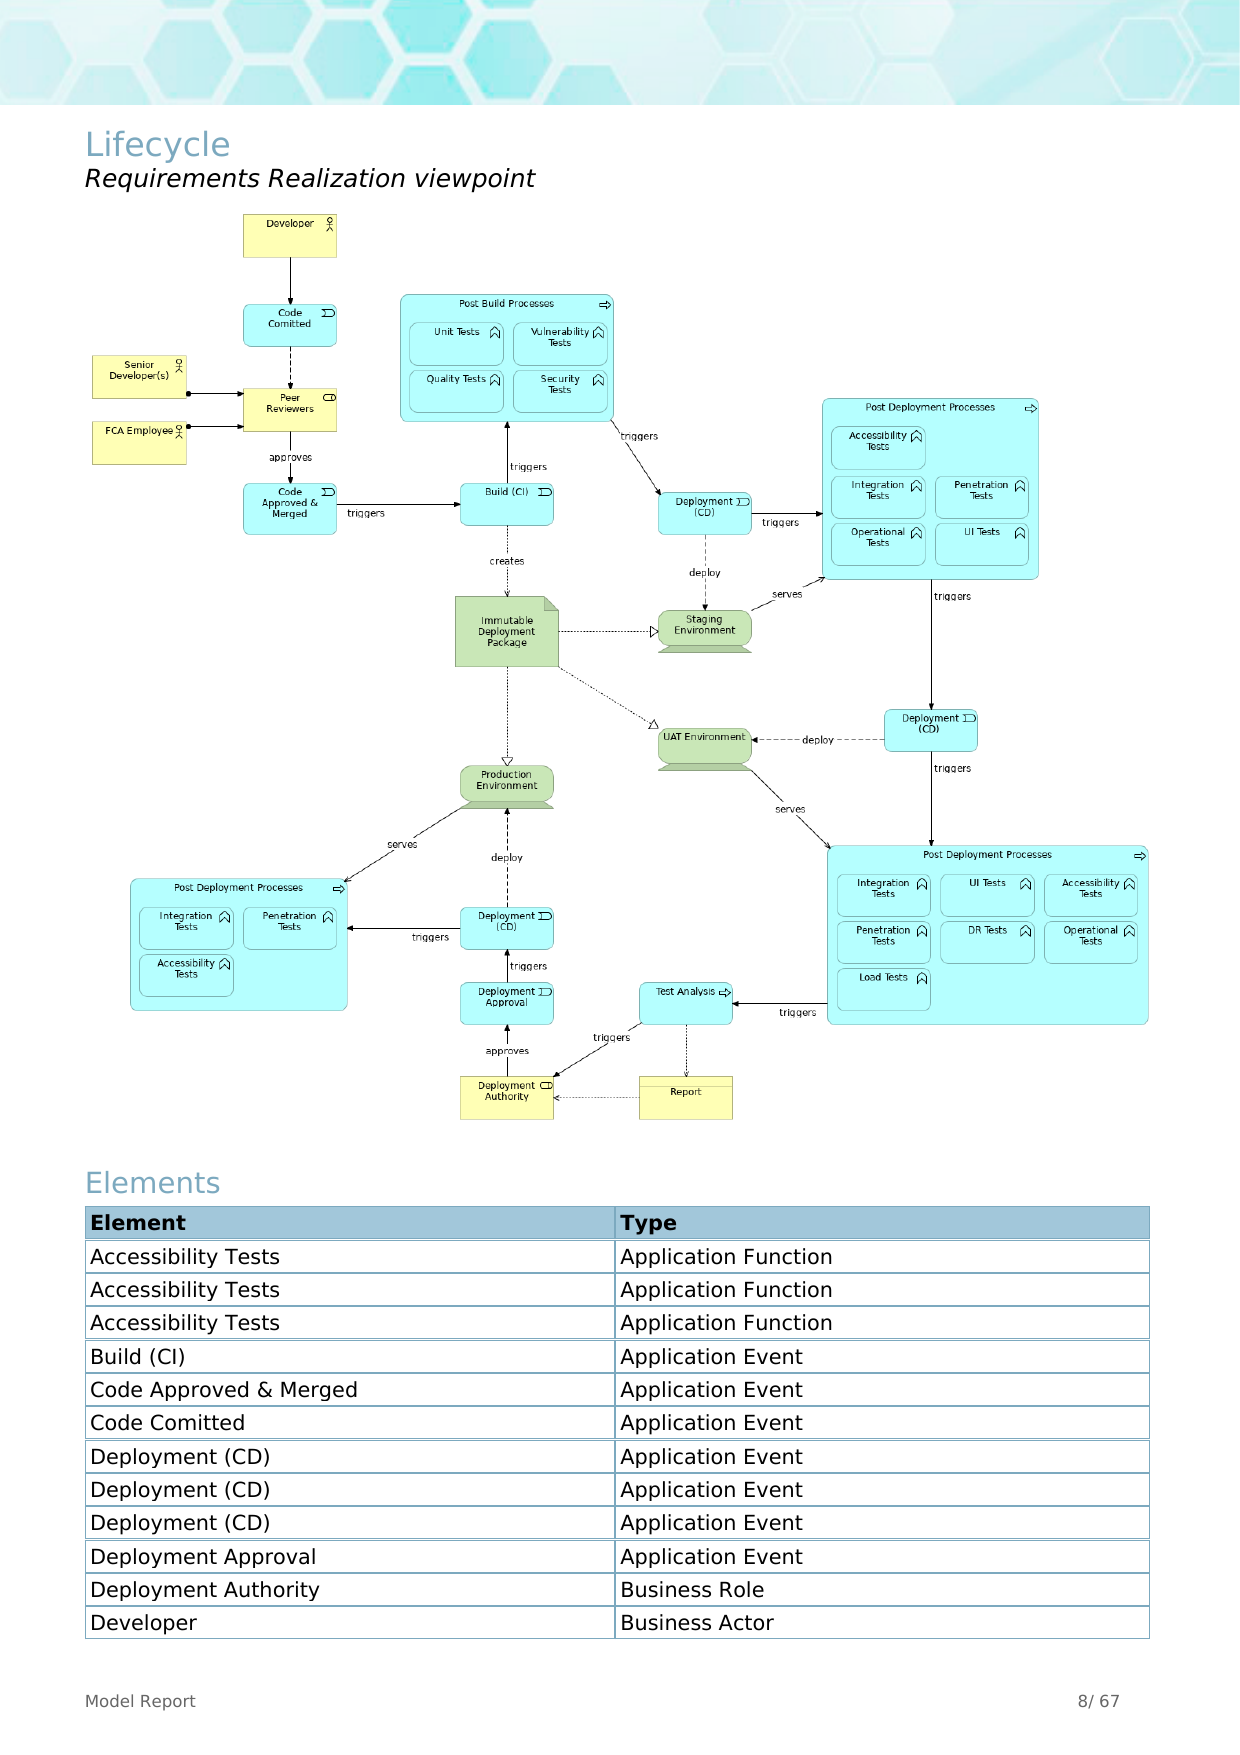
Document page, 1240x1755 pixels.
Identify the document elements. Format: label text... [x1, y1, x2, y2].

table_cell Application Event [616, 1441, 1149, 1472]
table_cell [1155, 1650, 1239, 1754]
table_cell [0, 1273, 84, 1306]
table_cell [1155, 1606, 1239, 1639]
table_cell [1150, 1306, 1155, 1339]
table_cell [0, 1240, 84, 1273]
table_cell [0, 1640, 84, 1650]
table_cell [1155, 1406, 1239, 1439]
table_cell [0, 1206, 84, 1239]
table_cell Application Event [616, 1474, 1149, 1505]
table_cell Application Function [616, 1274, 1149, 1305]
table_cell Elements [85, 1127, 1150, 1200]
table_cell [1150, 1340, 1155, 1373]
table_cell [919, 196, 1088, 206]
table_cell [615, 196, 919, 206]
table_cell / 67 [1088, 1650, 1155, 1754]
table_cell 8 [919, 1650, 1088, 1754]
table_cell [1155, 1340, 1239, 1373]
table_cell [1150, 1127, 1155, 1200]
table_cell [85, 1640, 615, 1650]
table_cell [1150, 1406, 1155, 1439]
table_cell [0, 1406, 84, 1439]
table_cell [1155, 1473, 1239, 1506]
table_cell [0, 1200, 84, 1206]
table_cell [0, 125, 84, 164]
table_cell [0, 1650, 84, 1754]
table_cell [1155, 1573, 1239, 1606]
table_cell [1150, 1440, 1155, 1473]
table_cell [1155, 1273, 1239, 1306]
table_cell Application Function [616, 1307, 1149, 1338]
table_cell [1150, 1373, 1155, 1406]
table_cell [919, 1640, 1088, 1650]
table_cell Requirements Realization viewpoint [85, 165, 1155, 196]
table_cell Application Event [616, 1407, 1149, 1438]
table_cell [0, 1440, 84, 1473]
table_cell [1155, 1127, 1239, 1200]
table_cell Deployment Authority [86, 1574, 614, 1605]
table_cell [0, 1573, 84, 1606]
table_cell [0, 1306, 84, 1339]
table_cell Element [86, 1207, 614, 1238]
table_cell [0, 165, 84, 196]
table_cell [1150, 105, 1155, 125]
table_cell [1155, 1440, 1239, 1473]
table_cell Business Actor [616, 1607, 1149, 1638]
table_cell [1155, 1540, 1239, 1573]
table_cell [85, 1200, 615, 1206]
table_cell Deployment (CD) [86, 1507, 614, 1538]
table_cell [1155, 165, 1239, 196]
table_cell [0, 1540, 84, 1573]
table_cell [1155, 1200, 1239, 1206]
table_cell [0, 1506, 84, 1539]
table_cell [0, 1373, 84, 1406]
table_cell [1088, 1200, 1150, 1206]
table_cell Lifecycle [85, 125, 1155, 164]
table_cell Code Approved & Merged [86, 1374, 614, 1405]
table_cell [0, 1127, 84, 1200]
table_cell [1156, 206, 1239, 1127]
table_cell [85, 105, 615, 125]
table_cell [0, 1473, 84, 1506]
table_cell [1150, 196, 1155, 206]
table_cell [919, 1200, 1088, 1206]
table_cell [1150, 1606, 1155, 1639]
table_cell [1155, 1306, 1239, 1339]
table_cell Application Event [616, 1507, 1149, 1538]
table_cell Accessibility Tests [86, 1241, 614, 1272]
table_cell Model Report [85, 1650, 919, 1754]
table_cell Deployment (CD) [86, 1474, 614, 1505]
table_cell [1155, 1506, 1239, 1539]
table_cell [1155, 1640, 1239, 1650]
table_cell [1088, 196, 1150, 206]
table_cell [1150, 1273, 1155, 1306]
table_cell [1155, 105, 1239, 125]
table_cell Accessibility Tests [86, 1274, 614, 1305]
table_cell Accessibility Tests [86, 1307, 614, 1338]
table_cell Type [616, 1207, 1149, 1238]
table_cell Code Comitted [86, 1407, 614, 1438]
table_cell [1088, 1640, 1150, 1650]
table_cell Deployment Approval [86, 1541, 614, 1572]
table_cell [0, 1340, 84, 1373]
table_cell Application Event [616, 1341, 1149, 1372]
table_cell [615, 105, 919, 125]
table_cell [1150, 1506, 1155, 1539]
table_cell Developer [86, 1607, 614, 1638]
table_cell [1150, 1206, 1155, 1239]
table_cell [1155, 1373, 1239, 1406]
table_cell Application Event [616, 1541, 1149, 1572]
table_cell [1150, 1573, 1155, 1606]
table_cell [615, 1640, 919, 1650]
table_cell [0, 206, 84, 1127]
table_cell Business Role [616, 1574, 1149, 1605]
table_cell [0, 105, 84, 125]
table_cell [1088, 105, 1150, 125]
table_cell Application Function [616, 1241, 1149, 1272]
table_cell Application Event [616, 1374, 1149, 1405]
table_cell [0, 196, 84, 206]
table_cell [1155, 125, 1239, 164]
table_cell [1150, 1240, 1155, 1273]
table_cell [1150, 1473, 1155, 1506]
table_cell [1155, 196, 1239, 206]
table_cell [615, 1200, 919, 1206]
table_cell Deployment (CD) [86, 1441, 614, 1472]
table_cell [0, 1606, 84, 1639]
table_cell [1155, 1240, 1239, 1273]
table_cell [1155, 1206, 1239, 1239]
table_cell [919, 105, 1088, 125]
table_cell Build (CI) [86, 1341, 614, 1372]
table_cell [1150, 1540, 1155, 1573]
table_cell [85, 196, 615, 206]
table_cell [1150, 1640, 1155, 1650]
